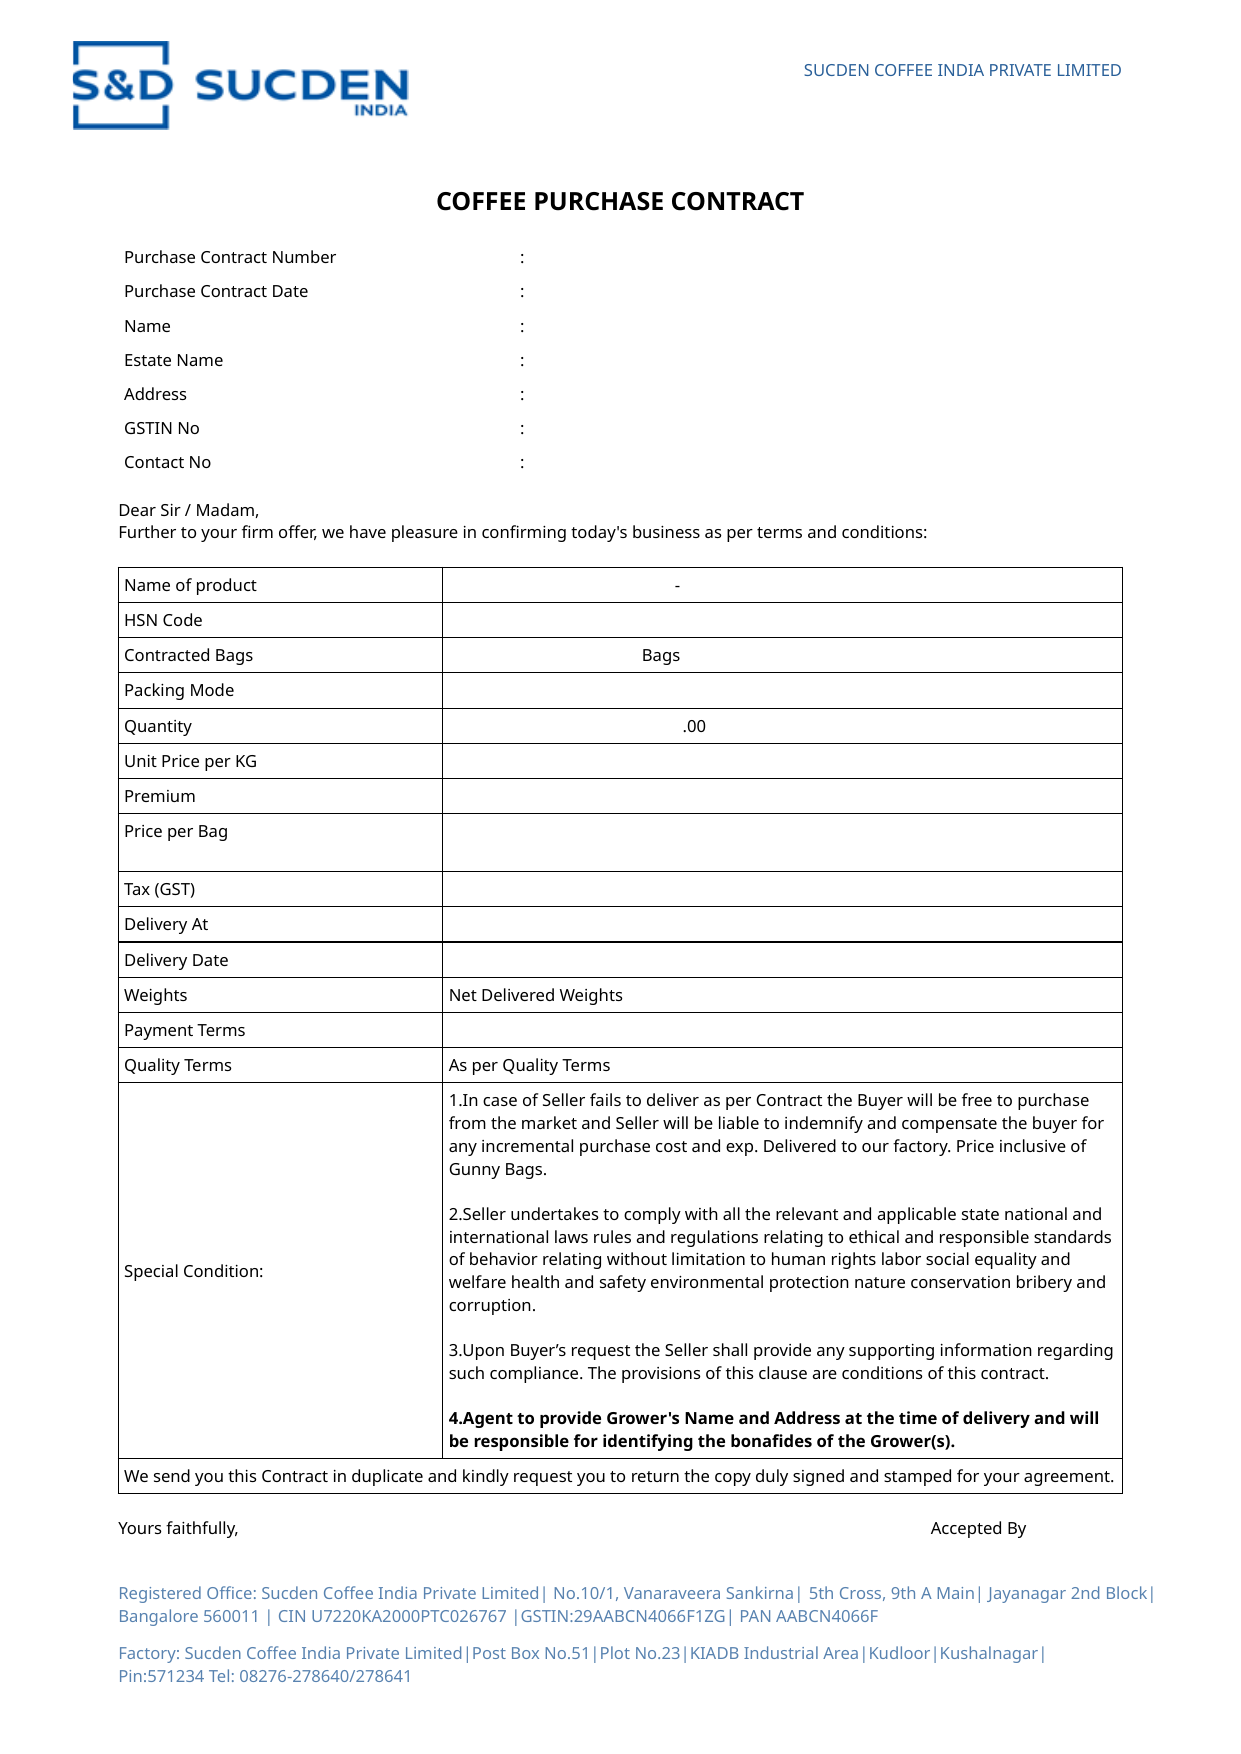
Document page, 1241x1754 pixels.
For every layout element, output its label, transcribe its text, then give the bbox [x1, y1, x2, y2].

table_cell Quantity [119, 709, 442, 743]
table_cell GSTIN No [118, 411, 514, 445]
table_cell : [514, 274, 549, 308]
table_cell Delivery Date [119, 943, 442, 977]
table_cell Packing Mode [119, 673, 442, 707]
text COFFEE PURCHASE CONTRACT [118, 183, 1122, 217]
table_cell <"{:.2f}".format(o.premium)> [443, 779, 1122, 813]
table_cell Unit Price per KG [119, 744, 442, 778]
table_cell <get_address(o.partner_id)> [550, 377, 1122, 411]
table_cell HSN Code [119, 603, 442, 637]
text Yours faithfully, Accepted By [118, 1517, 1122, 1540]
text SUCDEN COFFEE INDIA PRIVATE LIMITED [412, 58, 1122, 81]
table_cell <o.partner_id.name> [550, 309, 1122, 343]
table_cell Address [118, 377, 514, 411]
table_cell <get_date(o.deadline_date)> [443, 943, 1122, 977]
table_cell We send you this Contract in duplicate and kindly request you to return the copy duly signed and stamped for your agreement. [119, 1459, 1122, 1493]
table_cell <int(o.number_of_bags)> Bags [443, 638, 1122, 672]
table_header <o.name> [550, 240, 1122, 274]
table_cell As per Quality Terms [443, 1048, 1122, 1082]
text Dear Sir / Madam, [118, 498, 1122, 521]
table_header Purchase Contract Number [118, 240, 514, 274]
table_cell Estate Name [118, 343, 514, 377]
table_cell <o.contract_line[0].packing_id.name> [443, 673, 1122, 707]
table_cell Net Delivered Weights [443, 978, 1122, 1012]
table_cell Name [118, 309, 514, 343]
table_cell 1.In case of Seller fails to deliver as per Contract the Buyer will be free to purchase from the market and Seller will be liable to indemnify and compensate the buyer for any incremental purchase cost and exp. Delivered to our factory. Price inclusive of Gunny Bags. 2.Seller undertakes to comply with all the relevant and applicable state national and international laws rules and regulations relating to ethical and responsible standards of behavior relating without limitation to human rights labor social equality and welfare health and safety environmental protection nature conservation bribery and corruption. 3.Upon Buyer’s request the Seller shall provide any supporting information regarding such compliance. The provisions of this clause are conditions of this contract. 4.Agent to provide Grower's Name and Address at the time of delivery and will be responsible for identifying the bonafides of the Grower(s). [443, 1083, 1122, 1458]
table_cell <get_date(o.date_order)> [550, 274, 1122, 308]
table_cell : [514, 377, 549, 411]
table_cell <"{:.2f}".format(o.relation_price_unit)> [443, 744, 1122, 778]
table_cell Contact No [118, 445, 514, 479]
table_cell : [514, 411, 549, 445]
table_cell Special Condition: [119, 1083, 442, 1458]
table_cell <o.partner_id.property_supplier_payment_term_id.name> [443, 1013, 1122, 1047]
picture [72, 41, 409, 130]
table_cell Tax (GST) [119, 872, 442, 906]
table_cell <o.partner_id.vat> [550, 411, 1122, 445]
table_cell : [514, 445, 549, 479]
table_cell Premium [119, 779, 442, 813]
table_header : [514, 240, 549, 274]
table_cell Purchase Contract Date [118, 274, 514, 308]
table_cell Price per Bag [119, 814, 442, 871]
table_header <o.product_id.default_code> - <o.product_id.name> [443, 568, 1122, 602]
table_cell : [514, 343, 549, 377]
table_cell Delivery At [119, 907, 442, 941]
table_cell <o.estate_name> [550, 343, 1122, 377]
text Further to your firm offer, we have pleasure in confirming today's business as per terms and conditions: [118, 521, 1122, 544]
table_cell <o.product_id.l10n_in_hsn_code> [443, 603, 1122, 637]
table_cell <o.product_id.supplier_taxes_id[0].name> [443, 872, 1122, 906]
table_cell : [514, 309, 549, 343]
table_cell [550, 445, 1122, 479]
table_cell <o.delivery_place_id.name> [443, 907, 1122, 941]
table_cell Payment Terms [119, 1013, 442, 1047]
table_cell Weights [119, 978, 442, 1012]
table_cell <'{:,}'.format(int(o.total_qty))>.00 [443, 709, 1122, 743]
table_cell Contracted Bags [119, 638, 442, 672]
table_cell Quality Terms [119, 1048, 442, 1082]
table_header Name of product [119, 568, 442, 602]
table_cell <"{:,.2f}".format((o.relation_price_unit+o.premium)*o.contract_line[0].packing_id.capacity)> [443, 814, 1122, 871]
